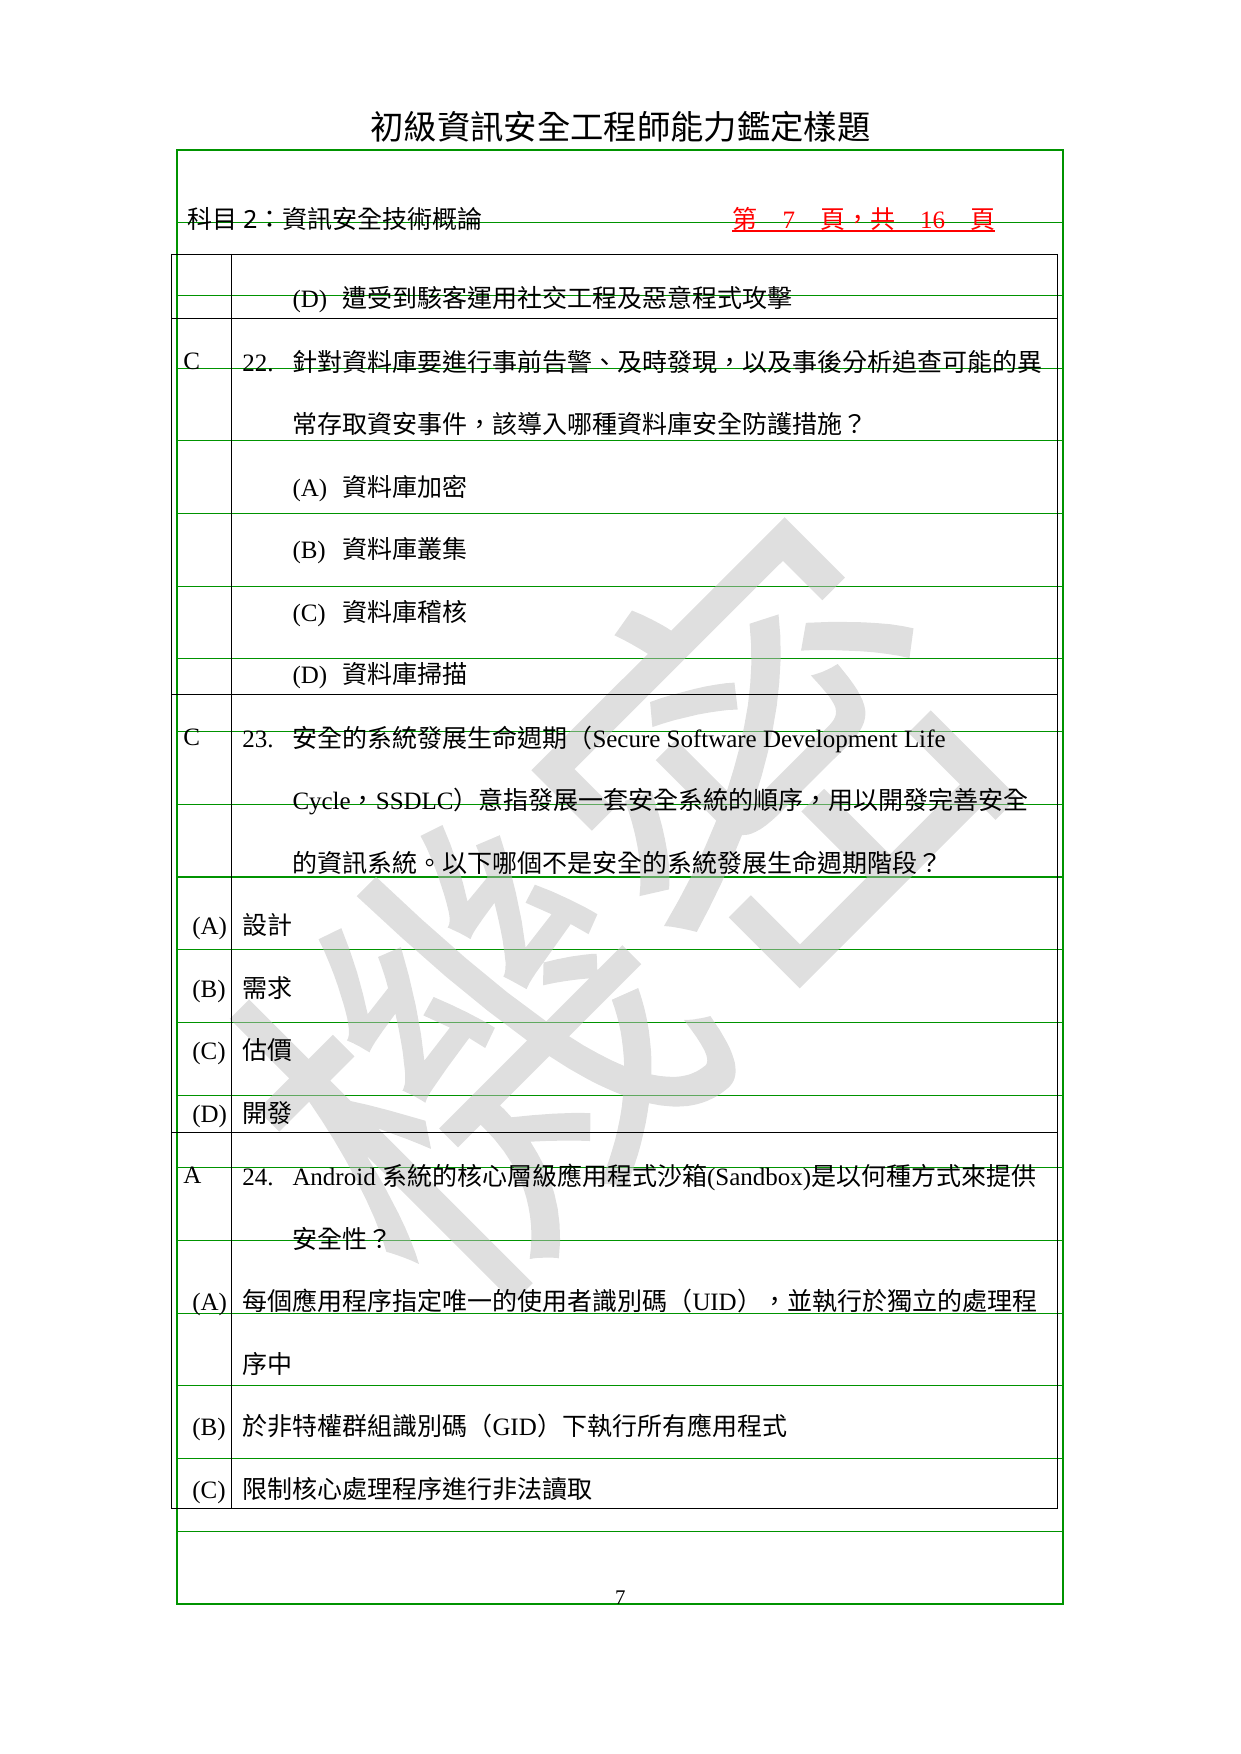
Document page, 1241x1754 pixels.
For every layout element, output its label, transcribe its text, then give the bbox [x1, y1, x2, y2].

table_cell A [178, 1386, 231, 1458]
table_cell C [178, 1096, 231, 1132]
table_cell 安全的系統發展生命週期（Secure Software Development Life Cycle，SSDLC）意指發展一套安全系統的順序，用以開發完善安全的資訊系統。以下哪個不是安全的系統發展生命週期階段？ 設計 需求 估價 開發 [576, 732, 688, 804]
table_cell 安全的系統發展生命週期（Secure Software Development Life Cycle，SSDLC）意指發展一套安全系統的順序，用以開發完善安全的資訊系統。以下哪個不是安全的系統發展生命週期階段？ 設計 需求 估價 開發 [585, 950, 1057, 1022]
table_cell SQL資料隱碼攻擊（SQL Injection）的攻擊技術主要會發生的原因，是利用下列何者？ 利用系統漏洞對系統造成危害 程式開發者的疏忽，未對使用者的輸入進行過濾與檢查 資料庫存取權限設定錯誤所造成 遭受到駭客運用社交工程及惡意程式攻擊 [232, 255, 1057, 295]
table_cell A [178, 1459, 231, 1508]
table_cell 針對資料庫要進行事前告警、及時發現，以及事後分析追查可能的異常存取資安事件，該導入哪種資料庫安全防護措施？ 資料庫加密 資料庫叢集 資料庫稽核 資料庫掃描 [652, 659, 751, 693]
table_cell C [178, 514, 231, 586]
table_cell 安全的系統發展生命週期（Secure Software Development Life Cycle，SSDLC）意指發展一套安全系統的順序，用以開發完善安全的資訊系統。以下哪個不是安全的系統發展生命週期階段？ 設計 需求 估價 開發 [841, 878, 1057, 949]
table_cell 安全的系統發展生命週期（Secure Software Development Life Cycle，SSDLC）意指發展一套安全系統的順序，用以開發完善安全的資訊系統。以下哪個不是安全的系統發展生命週期階段？ 設計 需求 估價 開發 [351, 950, 391, 1012]
table_cell 針對資料庫要進行事前告警、及時發現，以及事後分析追查可能的異常存取資安事件，該導入哪種資料庫安全防護措施？ 資料庫加密 資料庫叢集 資料庫稽核 資料庫掃描 [232, 659, 641, 693]
table_cell 安全的系統發展生命週期（Secure Software Development Life Cycle，SSDLC）意指發展一套安全系統的順序，用以開發完善安全的資訊系統。以下哪個不是安全的系統發展生命週期階段？ 設計 需求 估價 開發 [644, 1096, 1057, 1132]
table_cell 安全的系統發展生命週期（Secure Software Development Life Cycle，SSDLC）意指發展一套安全系統的順序，用以開發完善安全的資訊系統。以下哪個不是安全的系統發展生命週期階段？ 設計 需求 估價 開發 [430, 1023, 526, 1095]
table_cell C [178, 441, 231, 513]
table_cell C [172, 695, 176, 1132]
table_cell 針對資料庫要進行事前告警、及時發現，以及事後分析追查可能的異常存取資安事件，該導入哪種資料庫安全防護措施？ 資料庫加密 資料庫叢集 資料庫稽核 資料庫掃描 [232, 441, 1057, 513]
table_cell A [178, 1314, 231, 1385]
table_cell 安全的系統發展生命週期（Secure Software Development Life Cycle，SSDLC）意指發展一套安全系統的順序，用以開發完善安全的資訊系統。以下哪個不是安全的系統發展生命週期階段？ 設計 需求 估價 開發 [232, 695, 605, 731]
table_cell Android 系統的核心層級應用程式沙箱(Sandbox)是以何種方式來提供安全性？ 每個應用程序指定唯一的使用者識別碼（UID），並執行於獨立的處理程序中 於非特權群組識別碼（GID）下執行所有應用程式 限制核心處理程序進行非法讀取 防止任何未經授權的核心處理程序執行 [385, 1181, 449, 1240]
table_cell 安全的系統發展生命週期（Secure Software Development Life Cycle，SSDLC）意指發展一套安全系統的順序，用以開發完善安全的資訊系統。以下哪個不是安全的系統發展生命週期階段？ 設計 需求 估價 開發 [726, 805, 864, 876]
table_cell 針對資料庫要進行事前告警、及時發現，以及事後分析追查可能的異常存取資安事件，該導入哪種資料庫安全防護措施？ 資料庫加密 資料庫叢集 資料庫稽核 資料庫掃描 [232, 514, 1057, 586]
table_cell 安全的系統發展生命週期（Secure Software Development Life Cycle，SSDLC）意指發展一套安全系統的順序，用以開發完善安全的資訊系統。以下哪個不是安全的系統發展生命週期階段？ 設計 需求 估價 開發 [232, 732, 557, 804]
table_cell C [178, 659, 231, 693]
table_cell 安全的系統發展生命週期（Secure Software Development Life Cycle，SSDLC）意指發展一套安全系統的順序，用以開發完善安全的資訊系統。以下哪個不是安全的系統發展生命週期階段？ 設計 需求 估價 開發 [513, 878, 865, 949]
table_cell C [178, 805, 231, 876]
table_cell 安全的系統發展生命週期（Secure Software Development Life Cycle，SSDLC）意指發展一套安全系統的順序，用以開發完善安全的資訊系統。以下哪個不是安全的系統發展生命週期階段？ 設計 需求 估價 開發 [794, 732, 959, 804]
table_cell Android 系統的核心層級應用程式沙箱(Sandbox)是以何種方式來提供安全性？ 每個應用程序指定唯一的使用者識別碼（UID），並執行於獨立的處理程序中 於非特權群組識別碼（GID）下執行所有應用程式 限制核心處理程序進行非法讀取 防止任何未經授權的核心處理程序執行 [232, 1386, 1057, 1458]
table_cell C [178, 369, 231, 440]
table_cell 安全的系統發展生命週期（Secure Software Development Life Cycle，SSDLC）意指發展一套安全系統的順序，用以開發完善安全的資訊系統。以下哪個不是安全的系統發展生命週期階段？ 設計 需求 估價 開發 [403, 950, 501, 1022]
table_cell B [172, 255, 176, 317]
table_cell 安全的系統發展生命週期（Secure Software Development Life Cycle，SSDLC）意指發展一套安全系統的順序，用以開發完善安全的資訊系統。以下哪個不是安全的系統發展生命週期階段？ 設計 需求 估價 開發 [670, 732, 742, 789]
table_cell 安全的系統發展生命週期（Secure Software Development Life Cycle，SSDLC）意指發展一套安全系統的順序，用以開發完善安全的資訊系統。以下哪個不是安全的系統發展生命週期階段？ 設計 需求 估價 開發 [954, 732, 1057, 804]
table_cell 安全的系統發展生命週期（Secure Software Development Life Cycle，SSDLC）意指發展一套安全系統的順序，用以開發完善安全的資訊系統。以下哪個不是安全的系統發展生命週期階段？ 設計 需求 估價 開發 [379, 878, 503, 949]
table_cell 針對資料庫要進行事前告警、及時發現，以及事後分析追查可能的異常存取資安事件，該導入哪種資料庫安全防護措施？ 資料庫加密 資料庫叢集 資料庫稽核 資料庫掃描 [232, 587, 713, 658]
table_cell C [178, 587, 231, 658]
table_cell C [178, 1023, 231, 1095]
table_cell 安全的系統發展生命週期（Secure Software Development Life Cycle，SSDLC）意指發展一套安全系統的順序，用以開發完善安全的資訊系統。以下哪個不是安全的系統發展生命週期階段？ 設計 需求 估價 開發 [274, 1023, 409, 1095]
table_cell C [178, 695, 231, 731]
table_cell Android 系統的核心層級應用程式沙箱(Sandbox)是以何種方式來提供安全性？ 每個應用程序指定唯一的使用者識別碼（UID），並執行於獨立的處理程序中 於非特權群組識別碼（GID）下執行所有應用程式 限制核心處理程序進行非法讀取 防止任何未經授權的核心處理程序執行 [532, 1133, 616, 1167]
table_cell C [178, 878, 231, 949]
table_cell Android 系統的核心層級應用程式沙箱(Sandbox)是以何種方式來提供安全性？ 每個應用程序指定唯一的使用者識別碼（UID），並執行於獨立的處理程序中 於非特權群組識別碼（GID）下執行所有應用程式 限制核心處理程序進行非法讀取 防止任何未經授權的核心處理程序執行 [232, 1314, 1057, 1385]
table_cell 安全的系統發展生命週期（Secure Software Development Life Cycle，SSDLC）意指發展一套安全系統的順序，用以開發完善安全的資訊系統。以下哪個不是安全的系統發展生命週期階段？ 設計 需求 估價 開發 [347, 1096, 470, 1132]
table_cell C [178, 950, 231, 1022]
table_cell A [172, 1133, 176, 1508]
table_cell 安全的系統發展生命週期（Secure Software Development Life Cycle，SSDLC）意指發展一套安全系統的順序，用以開發完善安全的資訊系統。以下哪個不是安全的系統發展生命週期階段？ 設計 需求 估價 開發 [914, 805, 1057, 876]
table_cell B [178, 255, 231, 295]
table_cell C [172, 319, 176, 693]
table_cell 安全的系統發展生命週期（Secure Software Development Life Cycle，SSDLC）意指發展一套安全系統的順序，用以開發完善安全的資訊系統。以下哪個不是安全的系統發展生命週期階段？ 設計 需求 估價 開發 [648, 1023, 707, 1076]
table_cell 安全的系統發展生命週期（Secure Software Development Life Cycle，SSDLC）意指發展一套安全系統的順序，用以開發完善安全的資訊系統。以下哪個不是安全的系統發展生命週期階段？ 設計 需求 估價 開發 [232, 950, 347, 1022]
table_cell 安全的系統發展生命週期（Secure Software Development Life Cycle，SSDLC）意指發展一套安全系統的順序，用以開發完善安全的資訊系統。以下哪個不是安全的系統發展生命週期階段？ 設計 需求 估價 開發 [232, 805, 640, 876]
table_cell 安全的系統發展生命週期（Secure Software Development Life Cycle，SSDLC）意指發展一套安全系統的順序，用以開發完善安全的資訊系統。以下哪個不是安全的系統發展生命週期階段？ 設計 需求 估價 開發 [757, 732, 817, 795]
table_cell Android 系統的核心層級應用程式沙箱(Sandbox)是以何種方式來提供安全性？ 每個應用程序指定唯一的使用者識別碼（UID），並執行於獨立的處理程序中 於非特權群組識別碼（GID）下執行所有應用程式 限制核心處理程序進行非法讀取 防止任何未經授權的核心處理程序執行 [232, 1168, 381, 1240]
table_cell A [178, 1168, 231, 1240]
table_cell 針對資料庫要進行事前告警、及時發現，以及事後分析追查可能的異常存取資安事件，該導入哪種資料庫安全防護措施？ 資料庫加密 資料庫叢集 資料庫稽核 資料庫掃描 [232, 319, 1057, 368]
table_cell 針對資料庫要進行事前告警、及時發現，以及事後分析追查可能的異常存取資安事件，該導入哪種資料庫安全防護措施？ 資料庫加密 資料庫叢集 資料庫稽核 資料庫掃描 [779, 659, 1057, 693]
table_cell B [178, 296, 231, 317]
table_cell 安全的系統發展生命週期（Secure Software Development Life Cycle，SSDLC）意指發展一套安全系統的順序，用以開發完善安全的資訊系統。以下哪個不是安全的系統發展生命週期階段？ 設計 需求 估價 開發 [848, 805, 935, 853]
table_cell 安全的系統發展生命週期（Secure Software Development Life Cycle，SSDLC）意指發展一套安全系統的順序，用以開發完善安全的資訊系統。以下哪個不是安全的系統發展生命週期階段？ 設計 需求 估價 開發 [501, 1096, 622, 1132]
table_cell A [178, 1133, 231, 1167]
table_cell 針對資料庫要進行事前告警、及時發現，以及事後分析追查可能的異常存取資安事件，該導入哪種資料庫安全防護措施？ 資料庫加密 資料庫叢集 資料庫稽核 資料庫掃描 [232, 369, 1057, 440]
table_cell Android 系統的核心層級應用程式沙箱(Sandbox)是以何種方式來提供安全性？ 每個應用程序指定唯一的使用者識別碼（UID），並執行於獨立的處理程序中 於非特權群組識別碼（GID）下執行所有應用程式 限制核心處理程序進行非法讀取 防止任何未經授權的核心處理程序執行 [384, 1133, 512, 1167]
table_cell 安全的系統發展生命週期（Secure Software Development Life Cycle，SSDLC）意指發展一套安全系統的順序，用以開發完善安全的資訊系統。以下哪個不是安全的系統發展生命週期階段？ 設計 需求 估價 開發 [861, 695, 1057, 731]
table_cell Android 系統的核心層級應用程式沙箱(Sandbox)是以何種方式來提供安全性？ 每個應用程序指定唯一的使用者識別碼（UID），並執行於獨立的處理程序中 於非特權群組識別碼（GID）下執行所有應用程式 限制核心處理程序進行非法讀取 防止任何未經授權的核心處理程序執行 [232, 1241, 1057, 1313]
table_cell A [178, 1241, 231, 1313]
table_cell C [178, 732, 231, 804]
table_cell 安全的系統發展生命週期（Secure Software Development Life Cycle，SSDLC）意指發展一套安全系統的順序，用以開發完善安全的資訊系統。以下哪個不是安全的系統發展生命週期階段？ 設計 需求 估價 開發 [232, 1023, 288, 1095]
table_cell Android 系統的核心層級應用程式沙箱(Sandbox)是以何種方式來提供安全性？ 每個應用程序指定唯一的使用者識別碼（UID），並執行於獨立的處理程序中 於非特權群組識別碼（GID）下執行所有應用程式 限制核心處理程序進行非法讀取 防止任何未經授權的核心處理程序執行 [436, 1168, 531, 1240]
table_cell C [178, 319, 231, 368]
table_cell Android 系統的核心層級應用程式沙箱(Sandbox)是以何種方式來提供安全性？ 每個應用程序指定唯一的使用者識別碼（UID），並執行於獨立的處理程序中 於非特權群組識別碼（GID）下執行所有應用程式 限制核心處理程序進行非法讀取 防止任何未經授權的核心處理程序執行 [552, 1168, 1057, 1240]
table_cell Android 系統的核心層級應用程式沙箱(Sandbox)是以何種方式來提供安全性？ 每個應用程序指定唯一的使用者識別碼（UID），並執行於獨立的處理程序中 於非特權群組識別碼（GID）下執行所有應用程式 限制核心處理程序進行非法讀取 防止任何未經授權的核心處理程序執行 [232, 1459, 1057, 1508]
table_cell 安全的系統發展生命週期（Secure Software Development Life Cycle，SSDLC）意指發展一套安全系統的順序，用以開發完善安全的資訊系統。以下哪個不是安全的系統發展生命週期階段？ 設計 需求 估價 開發 [716, 1023, 1057, 1095]
table_cell Android 系統的核心層級應用程式沙箱(Sandbox)是以何種方式來提供安全性？ 每個應用程序指定唯一的使用者識別碼（UID），並執行於獨立的處理程序中 於非特權群組識別碼（GID）下執行所有應用程式 限制核心處理程序進行非法讀取 防止任何未經授權的核心處理程序執行 [232, 1133, 348, 1167]
table_cell 安全的系統發展生命週期（Secure Software Development Life Cycle，SSDLC）意指發展一套安全系統的順序，用以開發完善安全的資訊系統。以下哪個不是安全的系統發展生命週期階段？ 設計 需求 估價 開發 [614, 695, 748, 731]
table_cell 安全的系統發展生命週期（Secure Software Development Life Cycle，SSDLC）意指發展一套安全系統的順序，用以開發完善安全的資訊系統。以下哪個不是安全的系統發展生命週期階段？ 設計 需求 估價 開發 [458, 950, 587, 1020]
table_cell 針對資料庫要進行事前告警、及時發現，以及事後分析追查可能的異常存取資安事件，該導入哪種資料庫安全防護措施？ 資料庫加密 資料庫叢集 資料庫稽核 資料庫掃描 [687, 587, 1057, 658]
table_cell 安全的系統發展生命週期（Secure Software Development Life Cycle，SSDLC）意指發展一套安全系統的順序，用以開發完善安全的資訊系統。以下哪個不是安全的系統發展生命週期階段？ 設計 需求 估價 開發 [512, 1057, 619, 1095]
table_cell Android 系統的核心層級應用程式沙箱(Sandbox)是以何種方式來提供安全性？ 每個應用程序指定唯一的使用者識別碼（UID），並執行於獨立的處理程序中 於非特權群組識別碼（GID）下執行所有應用程式 限制核心處理程序進行非法讀取 防止任何未經授權的核心處理程序執行 [635, 1133, 1057, 1167]
table_cell SQL資料隱碼攻擊（SQL Injection）的攻擊技術主要會發生的原因，是利用下列何者？ 利用系統漏洞對系統造成危害 程式開發者的疏忽，未對使用者的輸入進行過濾與檢查 資料庫存取權限設定錯誤所造成 遭受到駭客運用社交工程及惡意程式攻擊 [232, 296, 1057, 317]
table_cell 安全的系統發展生命週期（Secure Software Development Life Cycle，SSDLC）意指發展一套安全系統的順序，用以開發完善安全的資訊系統。以下哪個不是安全的系統發展生命週期階段？ 設計 需求 估價 開發 [232, 878, 413, 949]
table_cell 安全的系統發展生命週期（Secure Software Development Life Cycle，SSDLC）意指發展一套安全系統的順序，用以開發完善安全的資訊系統。以下哪個不是安全的系統發展生命週期階段？ 設計 需求 估價 開發 [658, 805, 715, 876]
